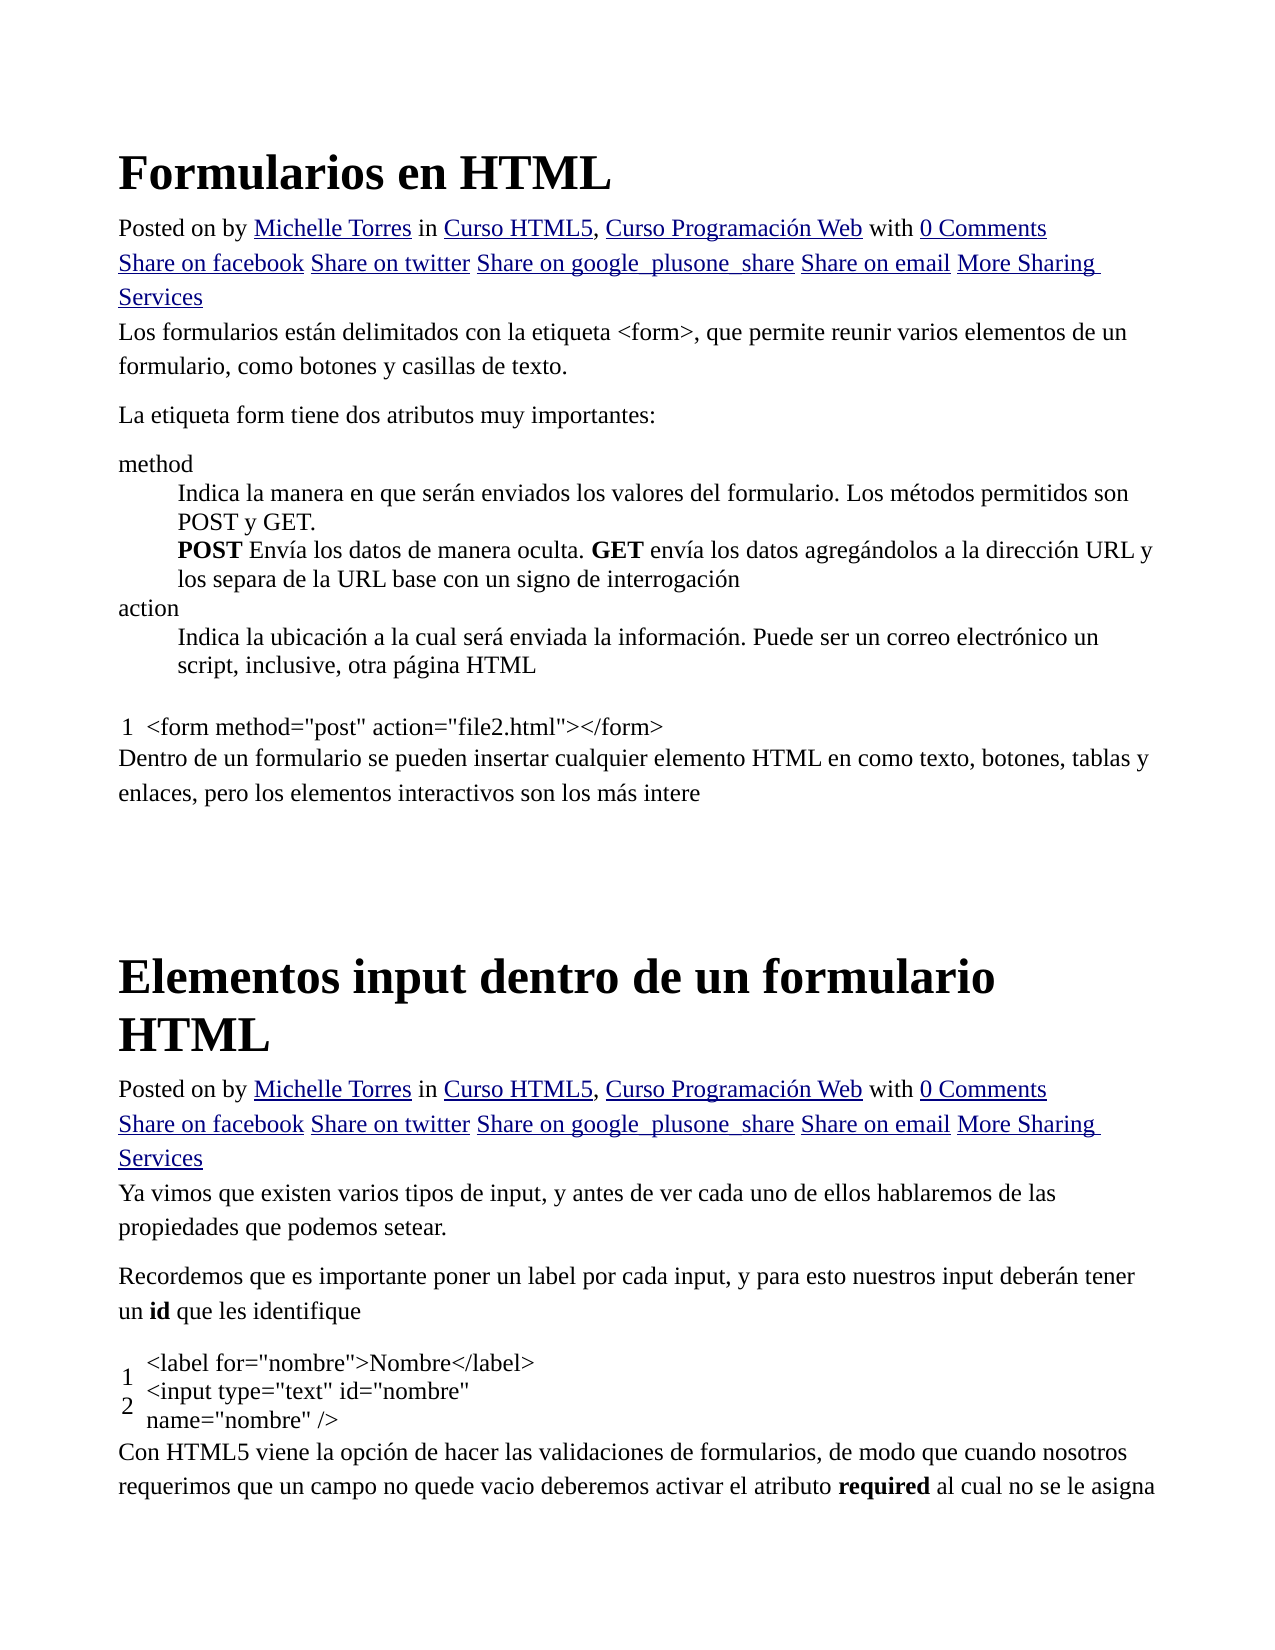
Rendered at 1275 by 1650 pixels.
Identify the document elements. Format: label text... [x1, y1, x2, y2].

subtitle action [118, 593, 1157, 622]
text Share on facebook Share on twitter Share on google_plusone_share Share on email More Sharing Services [118, 1109, 1157, 1172]
text Con HTML5 viene la opción de hacer las validaciones de formularios, de modo que cuando nosotros requerimos que un campo no quede vacio deberemos activar el atributo required al cual no se le asigna [118, 1437, 1157, 1500]
text Ya vimos que existen varios tipos de input, y antes de ver cada uno de ellos hablaremos de las propiedades que podemos setear. [118, 1178, 1157, 1241]
table_header <label for="nombre">Nombre</label> <input type="text" id="nombre" name="nombre" /> [143, 1345, 546, 1437]
subtitle method [118, 449, 1157, 478]
subtitle Formularios en HTML [118, 143, 1157, 201]
list Indica la manera en que serán enviados los valores del formulario. Los métodos permitidos son POST y GET. POST Envía los datos de manera oculta. GET envía los datos agregándolos a la dirección URL y los separa de la URL base con un signo de interrogación [177, 478, 1157, 593]
text Recordemos que es importante poner un label por cada input, y para esto nuestros input deberán tener un id que les identifique [118, 1261, 1157, 1324]
table_header 1 [118, 709, 143, 743]
text Share on facebook Share on twitter Share on google_plusone_share Share on email More Sharing Services [118, 248, 1157, 311]
text Posted on by Michelle Torres in Curso HTML5, Curso Programación Web with 0 Comments [118, 1074, 1157, 1103]
table_header 1 2 [118, 1345, 143, 1437]
table_header <form method="post" action="file2.html"></form> [143, 709, 800, 743]
subtitle Elementos input dentro de un formulario HTML [118, 947, 1157, 1062]
text La etiqueta form tiene dos atributos muy importantes: [118, 400, 1157, 429]
text Los formularios están delimitados con la etiqueta <form>, que permite reunir varios elementos de un formulario, como botones y casillas de texto. [118, 317, 1157, 380]
list Indica la ubicación a la cual será enviada la información. Puede ser un correo electrónico un script, inclusive, otra página HTML [177, 622, 1157, 679]
text Posted on by Michelle Torres in Curso HTML5, Curso Programación Web with 0 Comments [118, 213, 1157, 242]
text Dentro de un formulario se pueden insertar cualquier elemento HTML en como texto, botones, tablas y enlaces, pero los elementos interactivos son los más intere [118, 743, 1157, 806]
